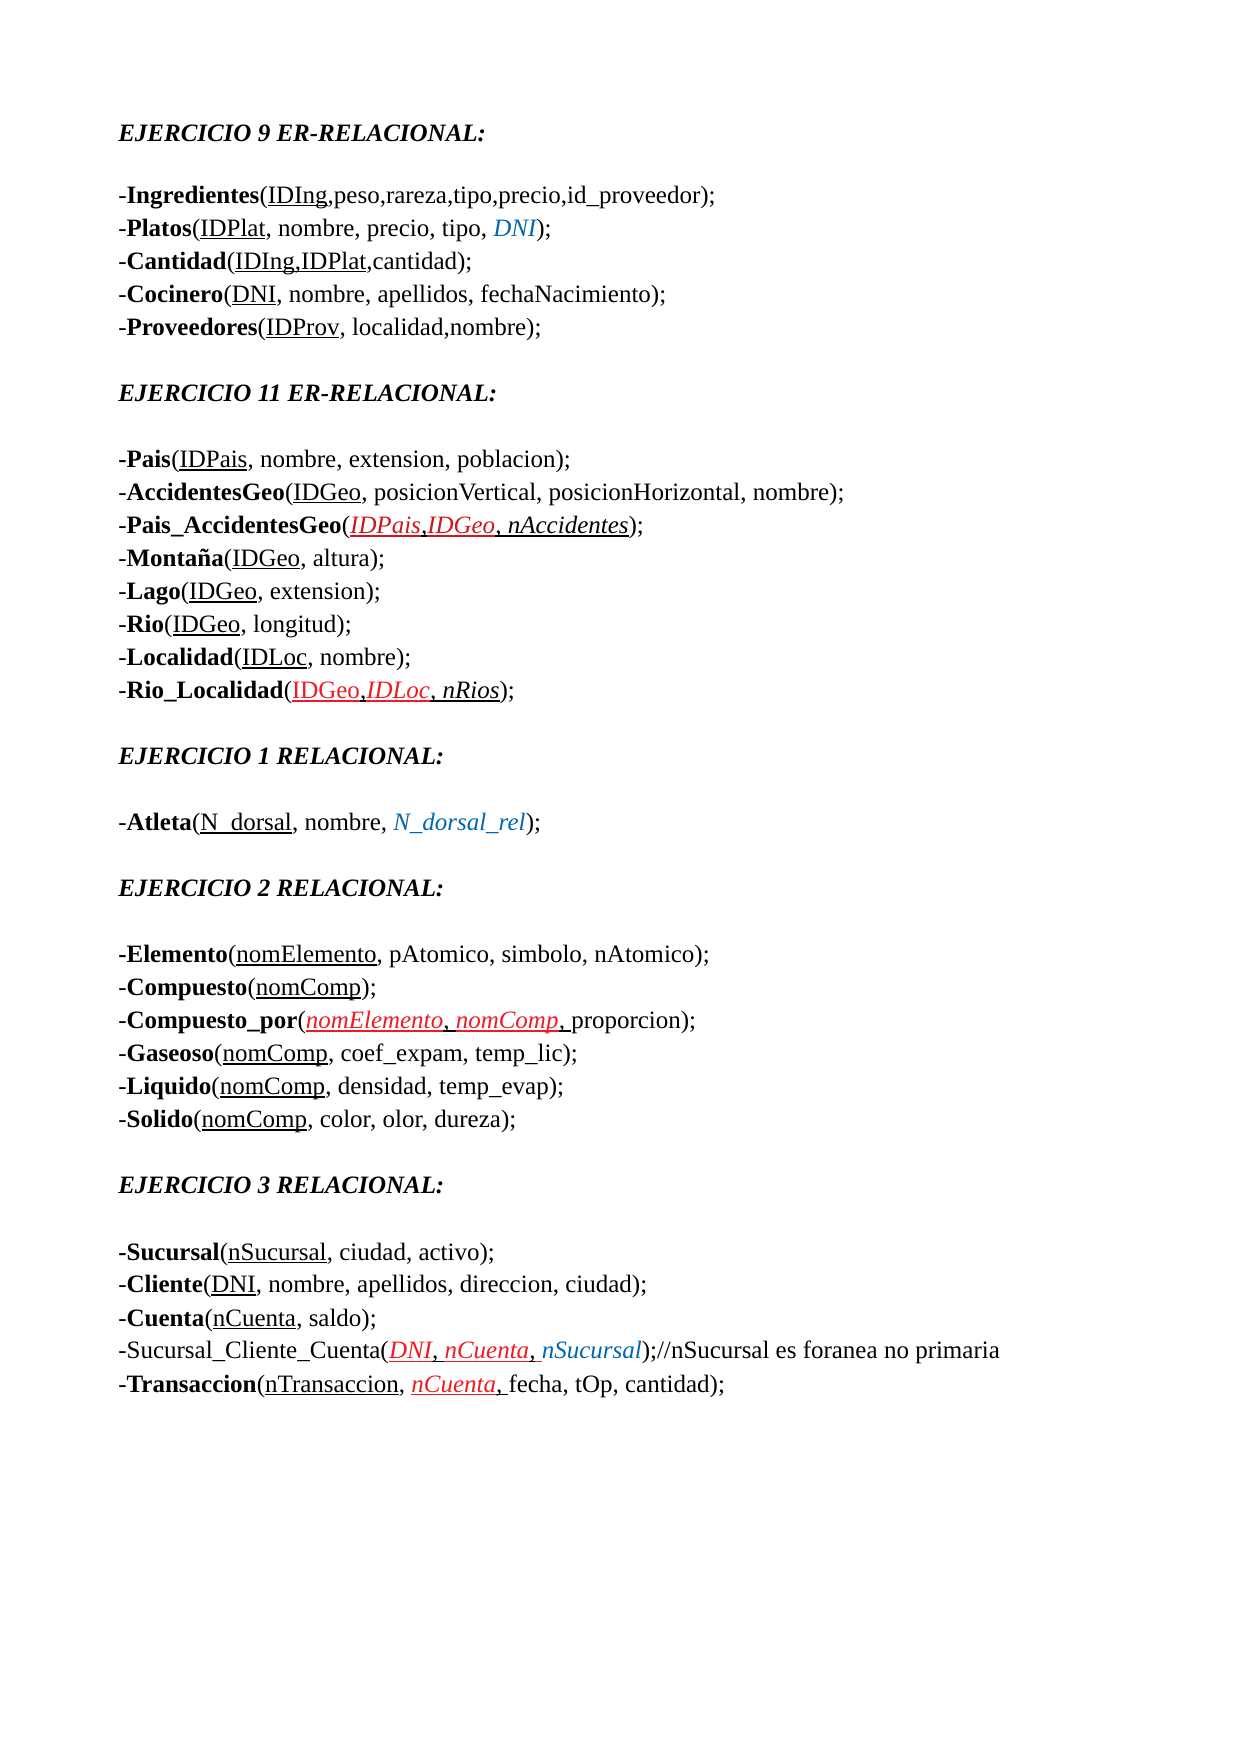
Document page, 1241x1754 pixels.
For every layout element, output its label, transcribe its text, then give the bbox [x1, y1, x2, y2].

text -Pais(IDPais, nombre, extension, poblacion); [118, 444, 1122, 473]
text -Localidad(IDLoc, nombre); [118, 642, 1122, 671]
text -Elemento(nomElemento, pAtomico, simbolo, nAtomico); [118, 939, 1122, 968]
text EJERCICIO 2 RELACIONAL: [118, 873, 1122, 902]
text -Atleta(N_dorsal, nombre, N_dorsal_rel); [118, 807, 1122, 836]
text EJERCICIO 9 ER-RELACIONAL: [118, 118, 1122, 147]
text -Cantidad(IDIng,IDPlat,cantidad); [118, 246, 1122, 275]
text -Sucursal_Cliente_Cuenta(DNI, nCuenta, nSucursal);//nSucursal es foranea no primaria [118, 1336, 1122, 1364]
text -Pais_AccidentesGeo(IDPais,IDGeo, nAccidentes); [118, 510, 1122, 539]
text EJERCICIO 11 ER-RELACIONAL: [118, 378, 1122, 407]
text EJERCICIO 3 RELACIONAL: [118, 1171, 1122, 1199]
text -Transaccion(nTransaccion, nCuenta, fecha, tOp, cantidad); [118, 1369, 1122, 1397]
text -Liquido(nomComp, densidad, temp_evap); [118, 1071, 1122, 1100]
text -Rio_Localidad(IDGeo,IDLoc, nRios); [118, 675, 1122, 704]
text -Proveedores(IDProv, localidad,nombre); [118, 312, 1122, 341]
text -AccidentesGeo(IDGeo, posicionVertical, posicionHorizontal, nombre); [118, 477, 1122, 506]
text -Cuenta(nCuenta, saldo); [118, 1303, 1122, 1331]
text EJERCICIO 1 RELACIONAL: [118, 741, 1122, 770]
text -Montaña(IDGeo, altura); [118, 543, 1122, 572]
text -Cliente(DNI, nombre, apellidos, direccion, ciudad); [118, 1269, 1122, 1298]
text -Cocinero(DNI, nombre, apellidos, fechaNacimiento); [118, 279, 1122, 308]
text -Solido(nomComp, color, olor, dureza); [118, 1104, 1122, 1133]
text -Compuesto(nomComp); [118, 972, 1122, 1001]
text -Gaseoso(nomComp, coef_expam, temp_lic); [118, 1038, 1122, 1067]
text -Rio(IDGeo, longitud); [118, 609, 1122, 638]
text -Lago(IDGeo, extension); [118, 576, 1122, 605]
text -Ingredientes(IDIng,peso,rareza,tipo,precio,id_proveedor); [118, 180, 1122, 209]
text -Sucursal(nSucursal, ciudad, activo); [118, 1237, 1122, 1265]
text -Platos(IDPlat, nombre, precio, tipo, DNI); [118, 213, 1122, 242]
text -Compuesto_por(nomElemento, nomComp, proporcion); [118, 1005, 1122, 1034]
